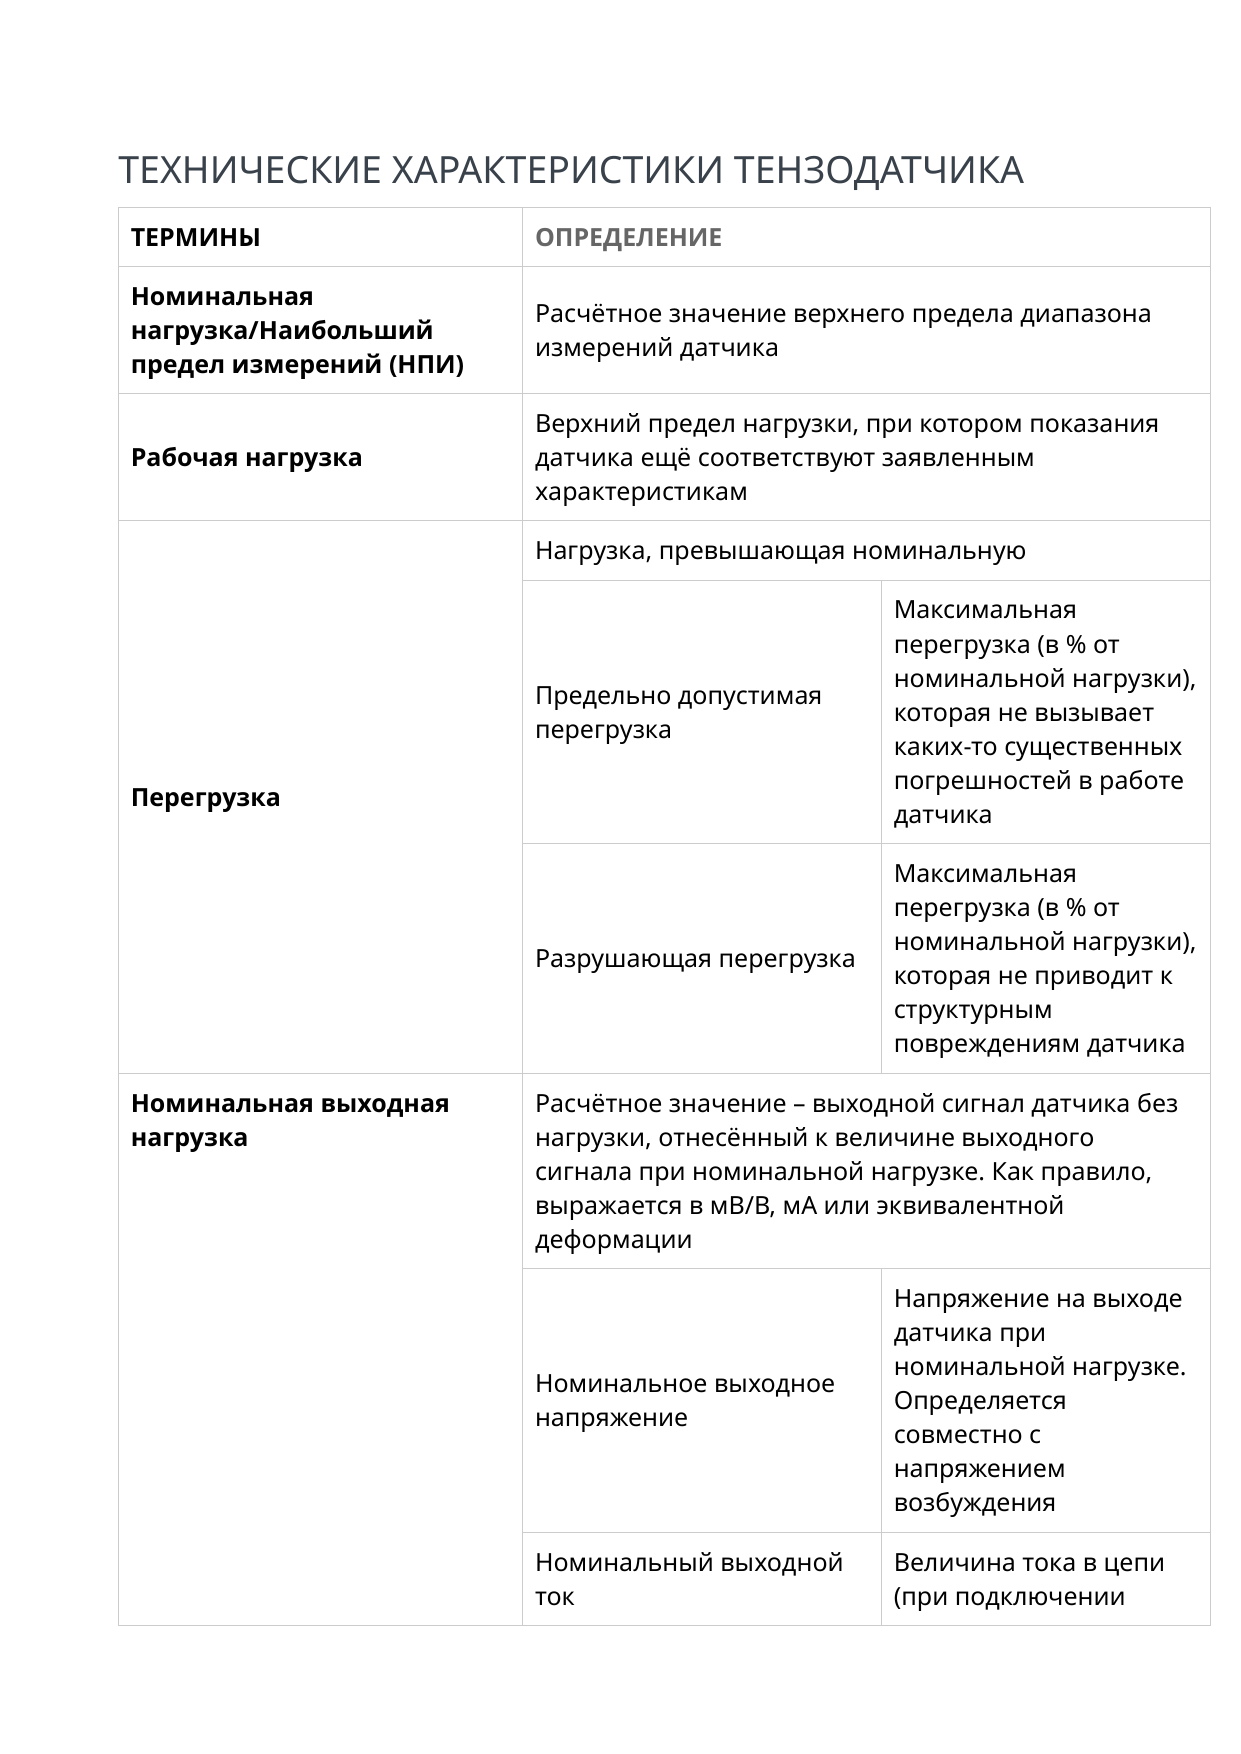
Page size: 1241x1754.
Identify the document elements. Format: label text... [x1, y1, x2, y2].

table_cell Номинальное выходное напряжение [523, 1269, 881, 1532]
table_cell Номинальный выходной ток [523, 1533, 881, 1625]
table_cell Расчётное значение верхнего предела диапазона измерений датчика [523, 267, 1210, 393]
table_cell Разрушающая перегрузка [523, 844, 881, 1073]
table_header ТЕРМИНЫ [119, 208, 522, 266]
table_cell Номинальная нагрузка/Наибольший предел измерений (НПИ) [119, 267, 522, 393]
table_cell Напряжение на выходе датчика при номинальной нагрузке. Определяется совместно с напряжением возбуждения [882, 1269, 1210, 1532]
table_cell Номинальная выходная нагрузка [119, 1074, 522, 1625]
table_cell Максимальная перегрузка (в % от номинальной нагрузки), которая не вызывает каких-то существенных погрешностей в работе датчика [882, 581, 1210, 843]
subtitle ТЕХНИЧЕСКИЕ ХАРАКТЕРИСТИКИ ТЕНЗОДАТЧИКА [118, 143, 1122, 194]
table_cell Нагрузка, превышающая номинальную [523, 521, 1210, 579]
table_cell Перегрузка [119, 521, 522, 1073]
table_cell Рабочая нагрузка [119, 394, 522, 520]
table_cell Максимальная перегрузка (в % от номинальной нагрузки), которая не приводит к структурным повреждениям датчика [882, 844, 1210, 1073]
table_cell Величина тока в цепи (при подключении [882, 1533, 1210, 1625]
table_cell Расчётное значение – выходной сигнал датчика без нагрузки, отнесённый к величине выходного сигнала при номинальной нагрузке. Как правило, выражается в мВ/В, мА или эквивалентной деформации [523, 1074, 1210, 1268]
table_cell Верхний предел нагрузки, при котором показания датчика ещё соответствуют заявленным характеристикам [523, 394, 1210, 520]
table_header ОПРЕДЕЛЕНИЕ [523, 208, 1210, 266]
table_cell Предельно допустимая перегрузка [523, 581, 881, 843]
